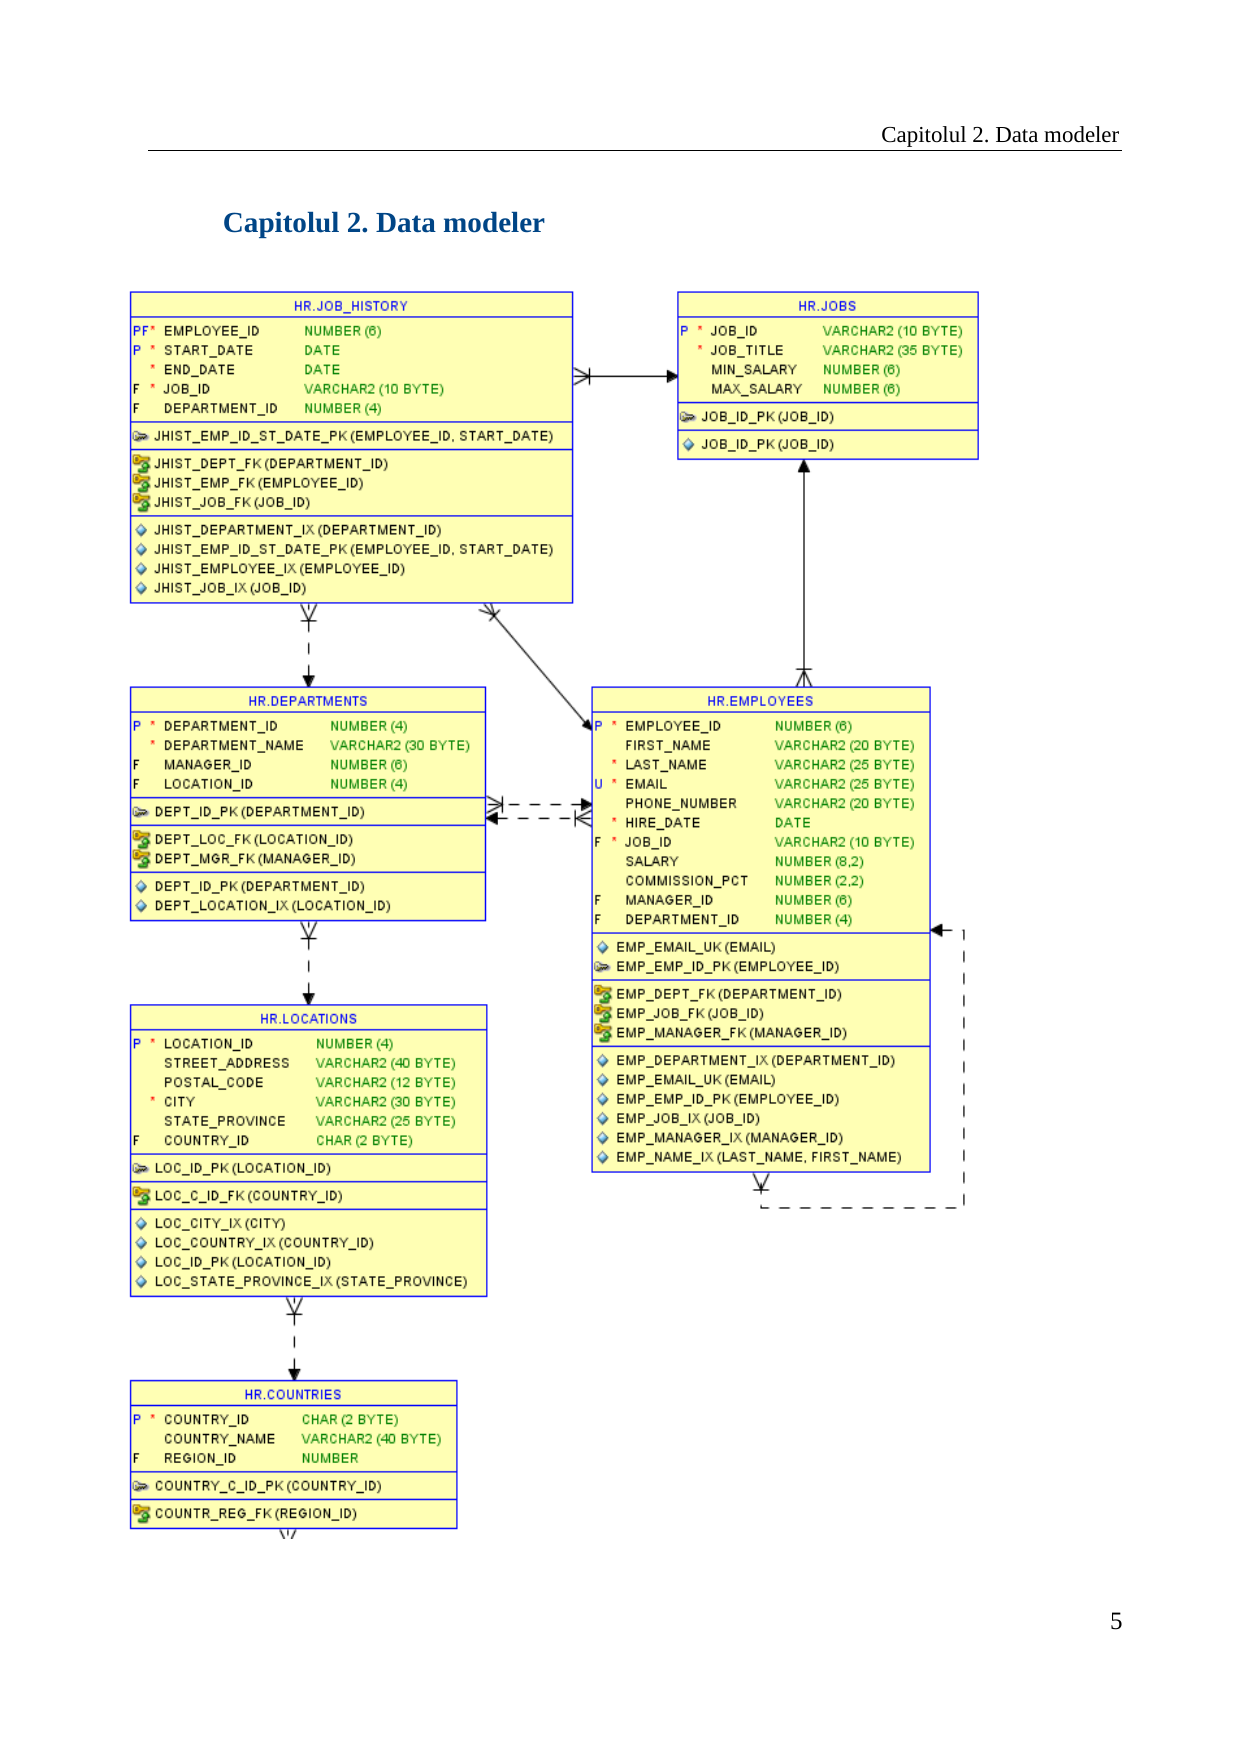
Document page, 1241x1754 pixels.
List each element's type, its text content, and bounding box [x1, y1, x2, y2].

subtitle Data modeler [148, 205, 1122, 238]
picture [108, 275, 1083, 1539]
